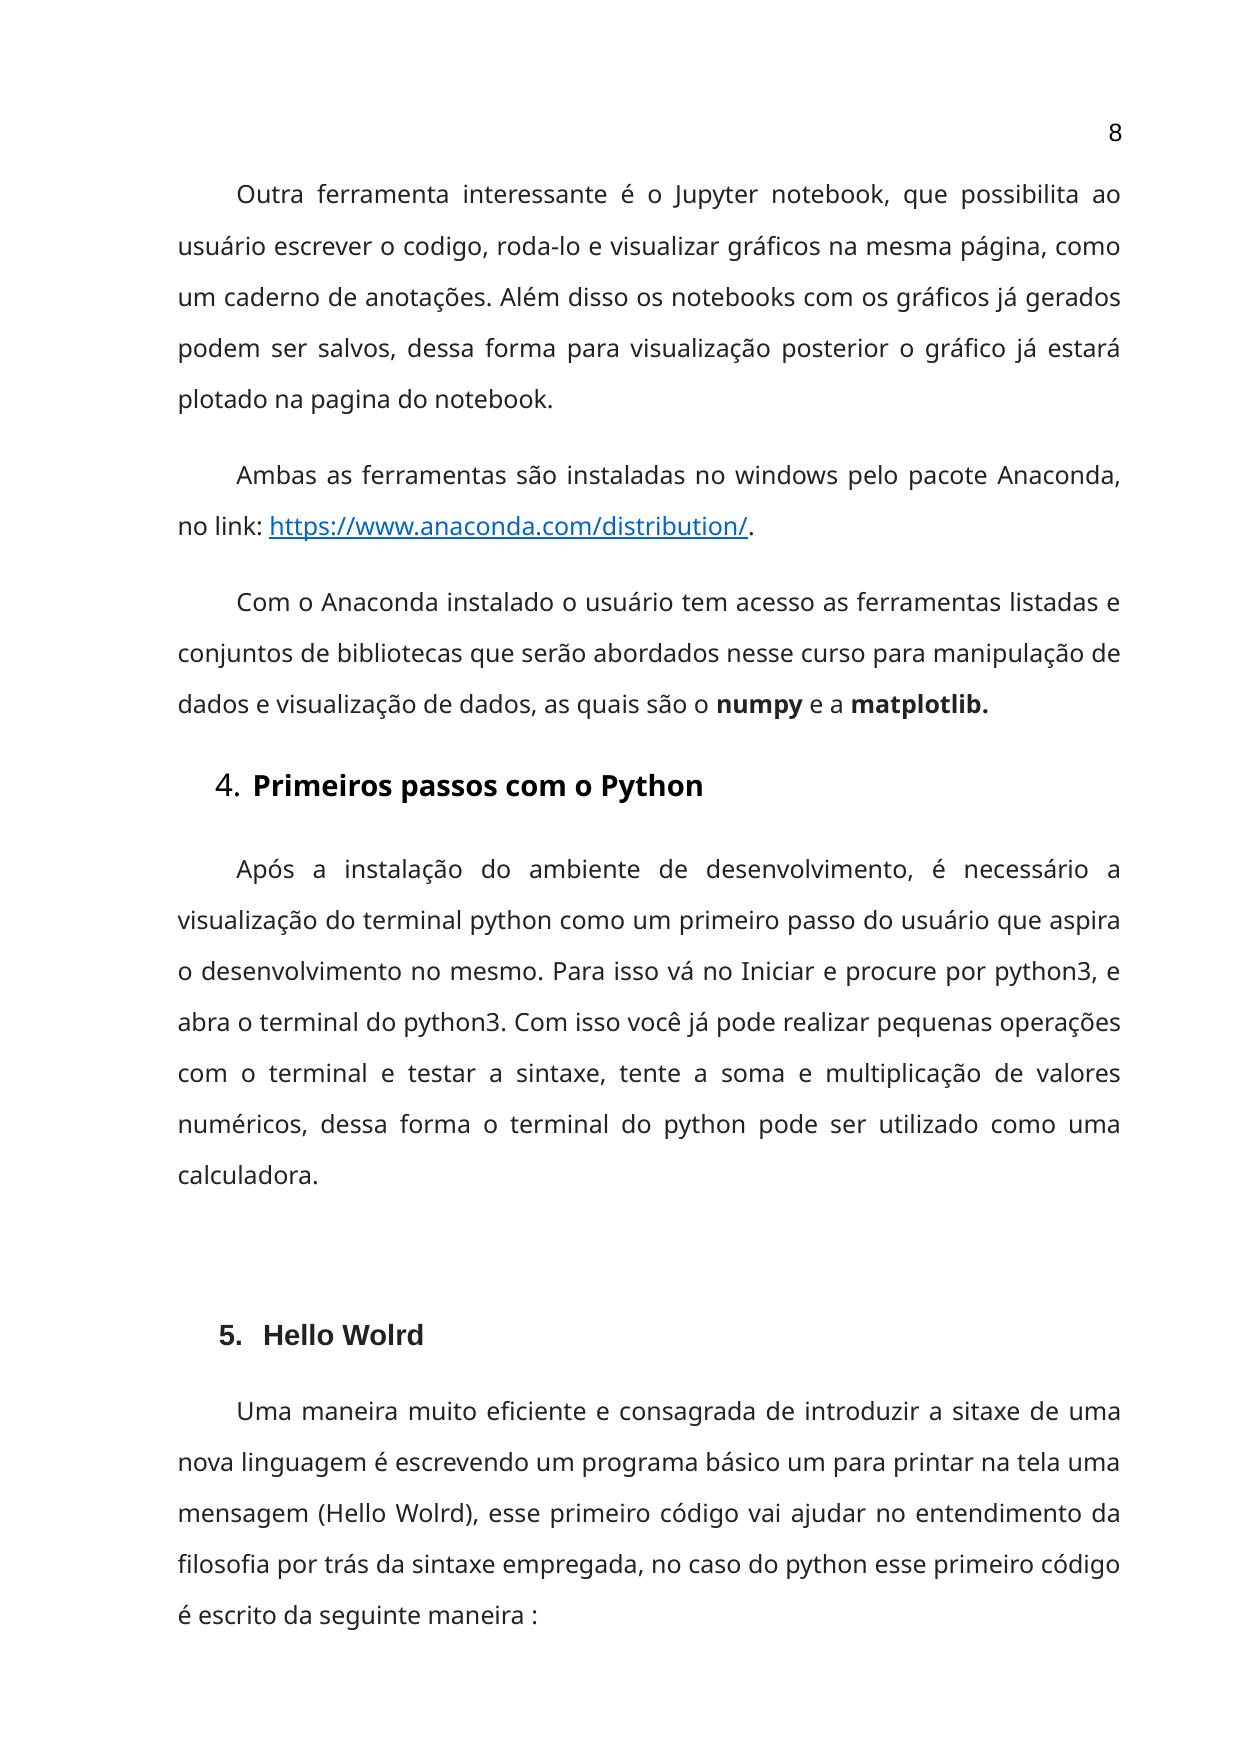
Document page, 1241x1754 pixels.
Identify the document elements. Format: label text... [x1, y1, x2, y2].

text Com o Anaconda instalado o usuário tem acesso as ferramentas listadas e conjuntos de bibliotecas que serão abordados nesse curso para manipulação de dados e visualização de dados, as quais são o numpy e a matplotlib. [177, 584, 1122, 721]
text Uma maneira muito eficiente e consagrada de introduzir a sitaxe de uma nova linguagem é escrevendo um programa básico um para printar na tela uma mensagem (Hello Wolrd), esse primeiro código vai ajudar no entendimento da filosofia por trás da sintaxe empregada, no caso do python esse primeiro código é escrito da seguinte maneira : [177, 1393, 1122, 1632]
text Outra ferramenta interessante é o Jupyter notebook, que possibilita ao usuário escrever o codigo, roda-lo e visualizar gráficos na mesma página, como um caderno de anotações. Além disso os notebooks com os gráficos já gerados podem ser salvos, dessa forma para visualização posterior o gráfico já estará plotado na pagina do notebook. [177, 177, 1122, 415]
subtitle Primeiros passos com o Python [215, 763, 1122, 805]
subtitle Hello Wolrd [207, 1318, 1122, 1352]
text Ambas as ferramentas são instaladas no windows pelo pacote Anaconda, no link: https://www.anaconda.com/distribution/. [177, 457, 1122, 542]
text Após a instalação do ambiente de desenvolvimento, é necessário a visualização do terminal python como um primeiro passo do usuário que aspira o desenvolvimento no mesmo. Para isso vá no Iniciar e procure por python3, e abra o terminal do python3. Com isso você já pode realizar pequenas operações com o terminal e testar a sintaxe, tente a soma e multiplicação de valores numéricos, dessa forma o terminal do python pode ser utilizado como uma calculadora. [177, 851, 1122, 1192]
